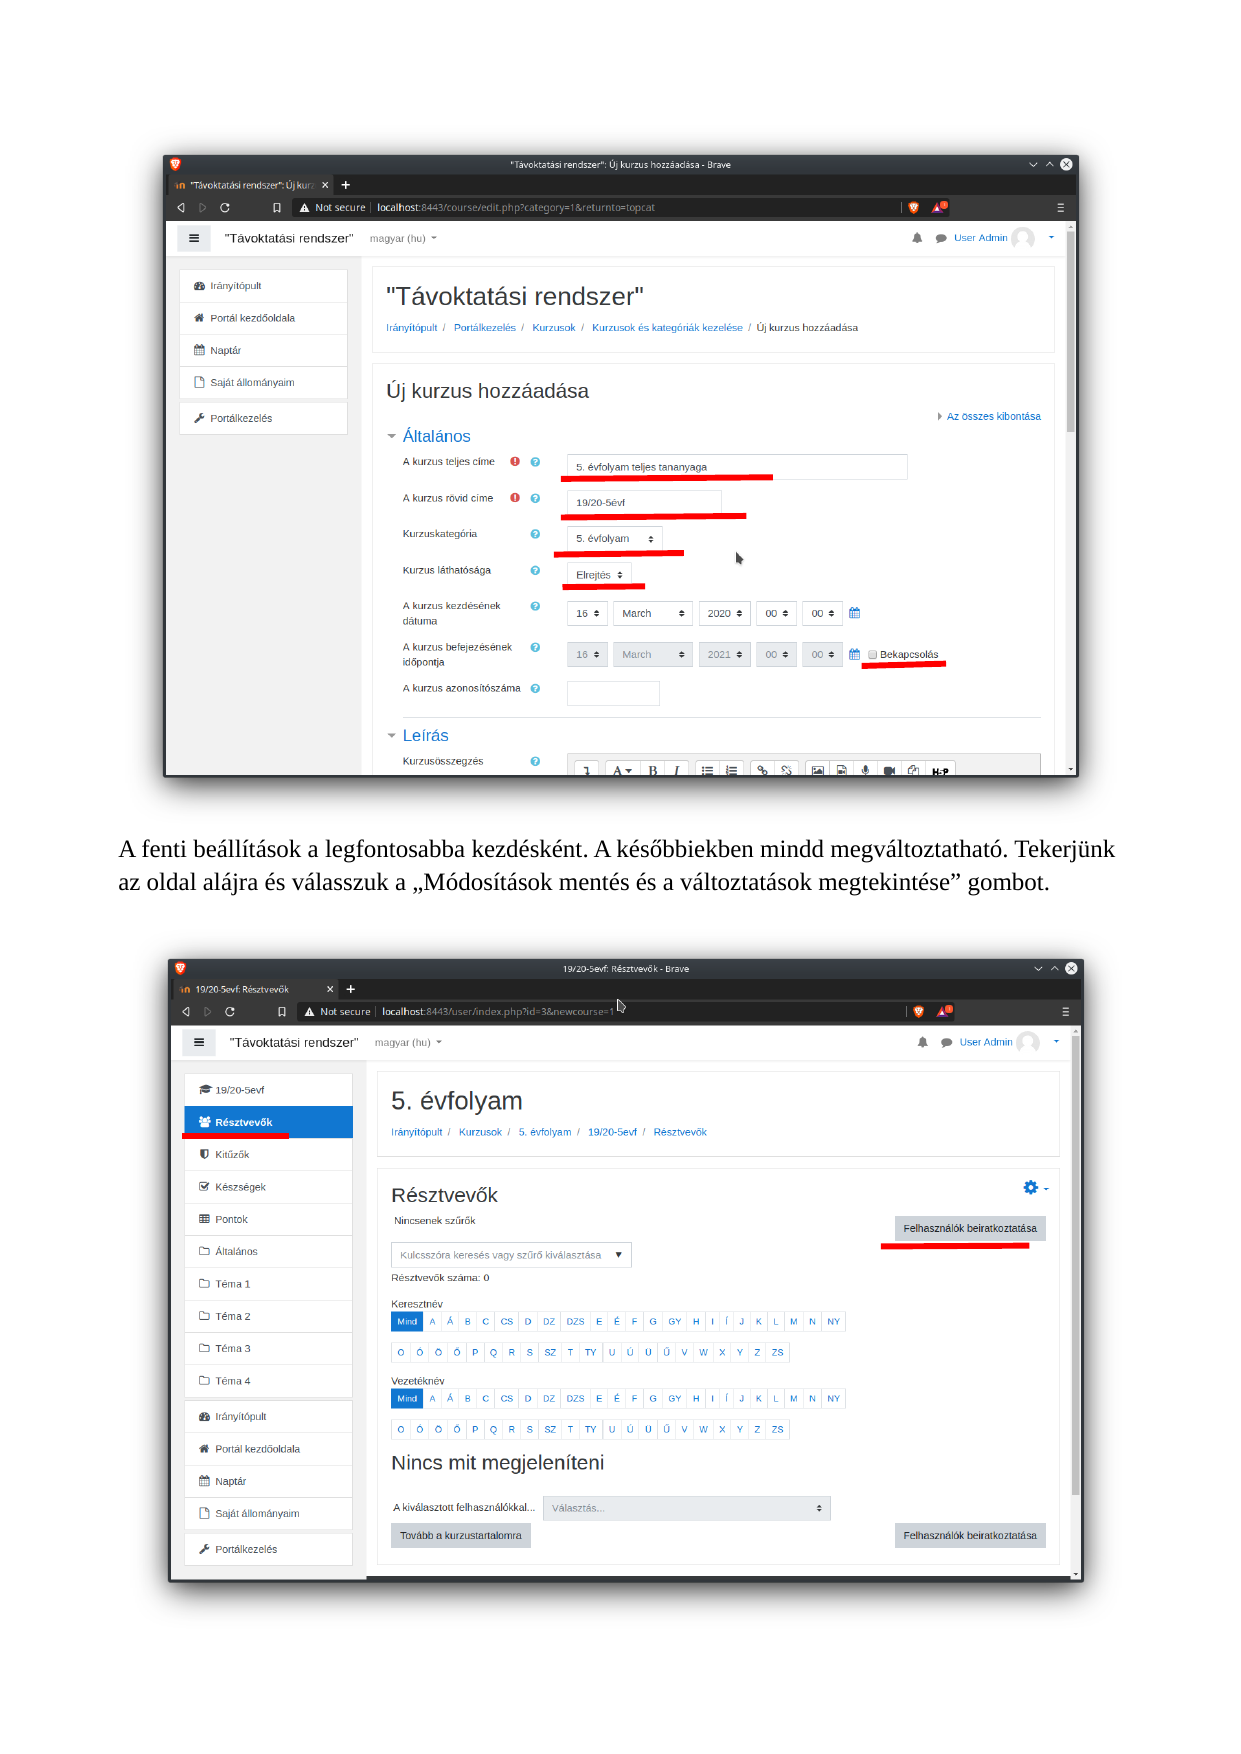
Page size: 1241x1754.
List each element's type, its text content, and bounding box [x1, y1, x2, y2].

picture [123, 922, 1128, 1635]
picture [118, 118, 1123, 830]
text A fenti beállítások a legfontosabba kezdésként. A későbbiekben mindd megváltoztatható. Tekerjünk az oldal alájra és válasszuk a „Módosítások mentés és a változtatások megtekintése” gombot. [118, 830, 1122, 896]
